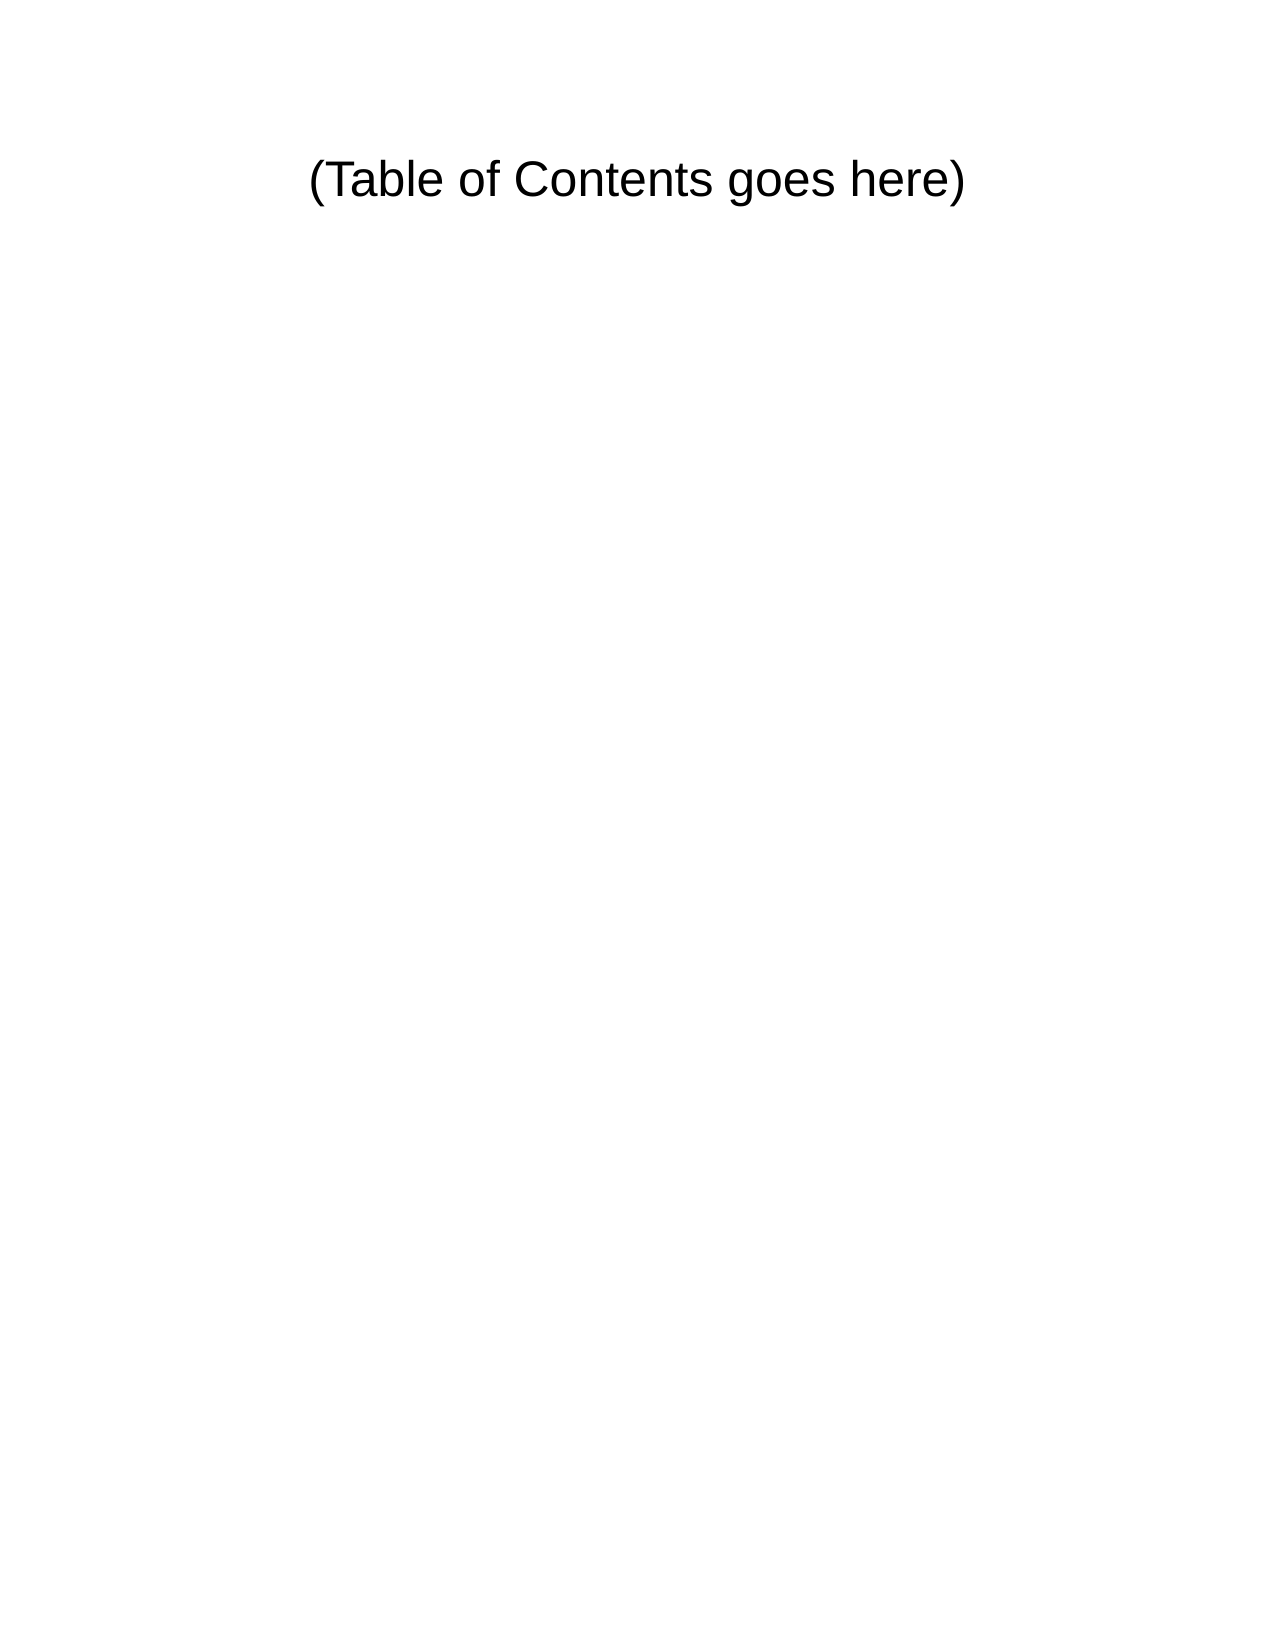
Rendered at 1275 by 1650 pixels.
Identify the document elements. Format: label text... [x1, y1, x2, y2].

title (Table of Contents goes here) [118, 143, 1157, 210]
